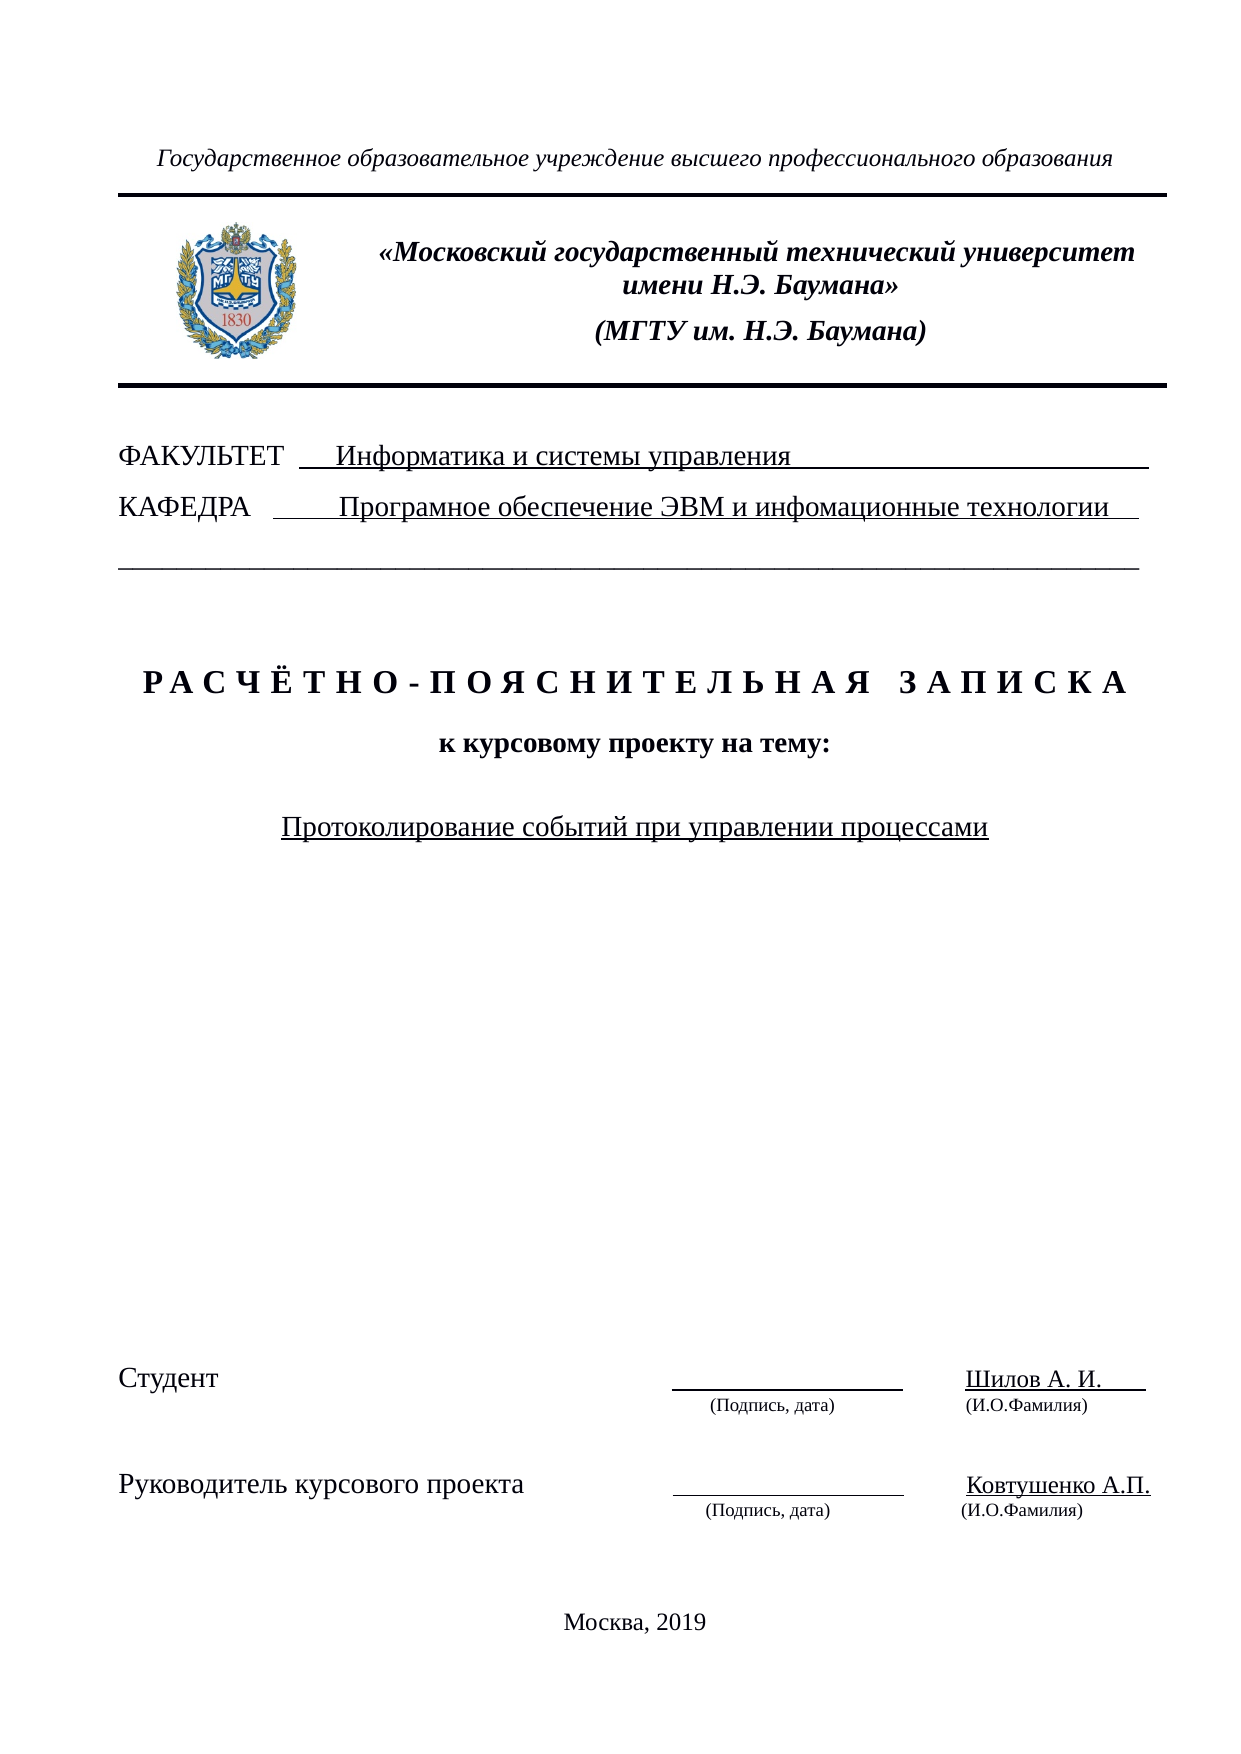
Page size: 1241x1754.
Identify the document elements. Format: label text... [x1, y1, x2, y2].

text Студент Шилов А. И. [118, 1362, 1152, 1394]
text к курсовому проекту на тему: [118, 726, 1152, 759]
text КАФЕДРА Програмное обеспечение ЭВМ и инфомационные технологии [118, 489, 1152, 522]
table_header «Московский государственный технический университет имени Н.Э. Баумана» (МГТУ им. Н.Э. Баумана) [355, 197, 1167, 383]
text (Подпись, дата) (И.О.Фамилия) [118, 1499, 1093, 1521]
title Государственное образовательное учреждение высшего профессионального образования [118, 143, 1152, 172]
text РАСЧЁТНО-ПОЯСНИТЕЛЬНАЯ ЗАПИСКА [118, 662, 1152, 701]
text Москва, 2019 [118, 1607, 1152, 1636]
table_header [118, 197, 354, 383]
text ______________________________________________________________________ [118, 539, 1152, 572]
text Протоколирование событий при управлении процессами [118, 809, 1152, 843]
text Руководитель курсового проекта Ковтушенко А.П. [118, 1468, 1152, 1499]
picture [176, 222, 297, 359]
text (Подпись, дата) (И.О.Фамилия) [118, 1394, 1093, 1415]
text ФАКУЛЬТЕТ Информатика и системы управления [118, 438, 1152, 472]
